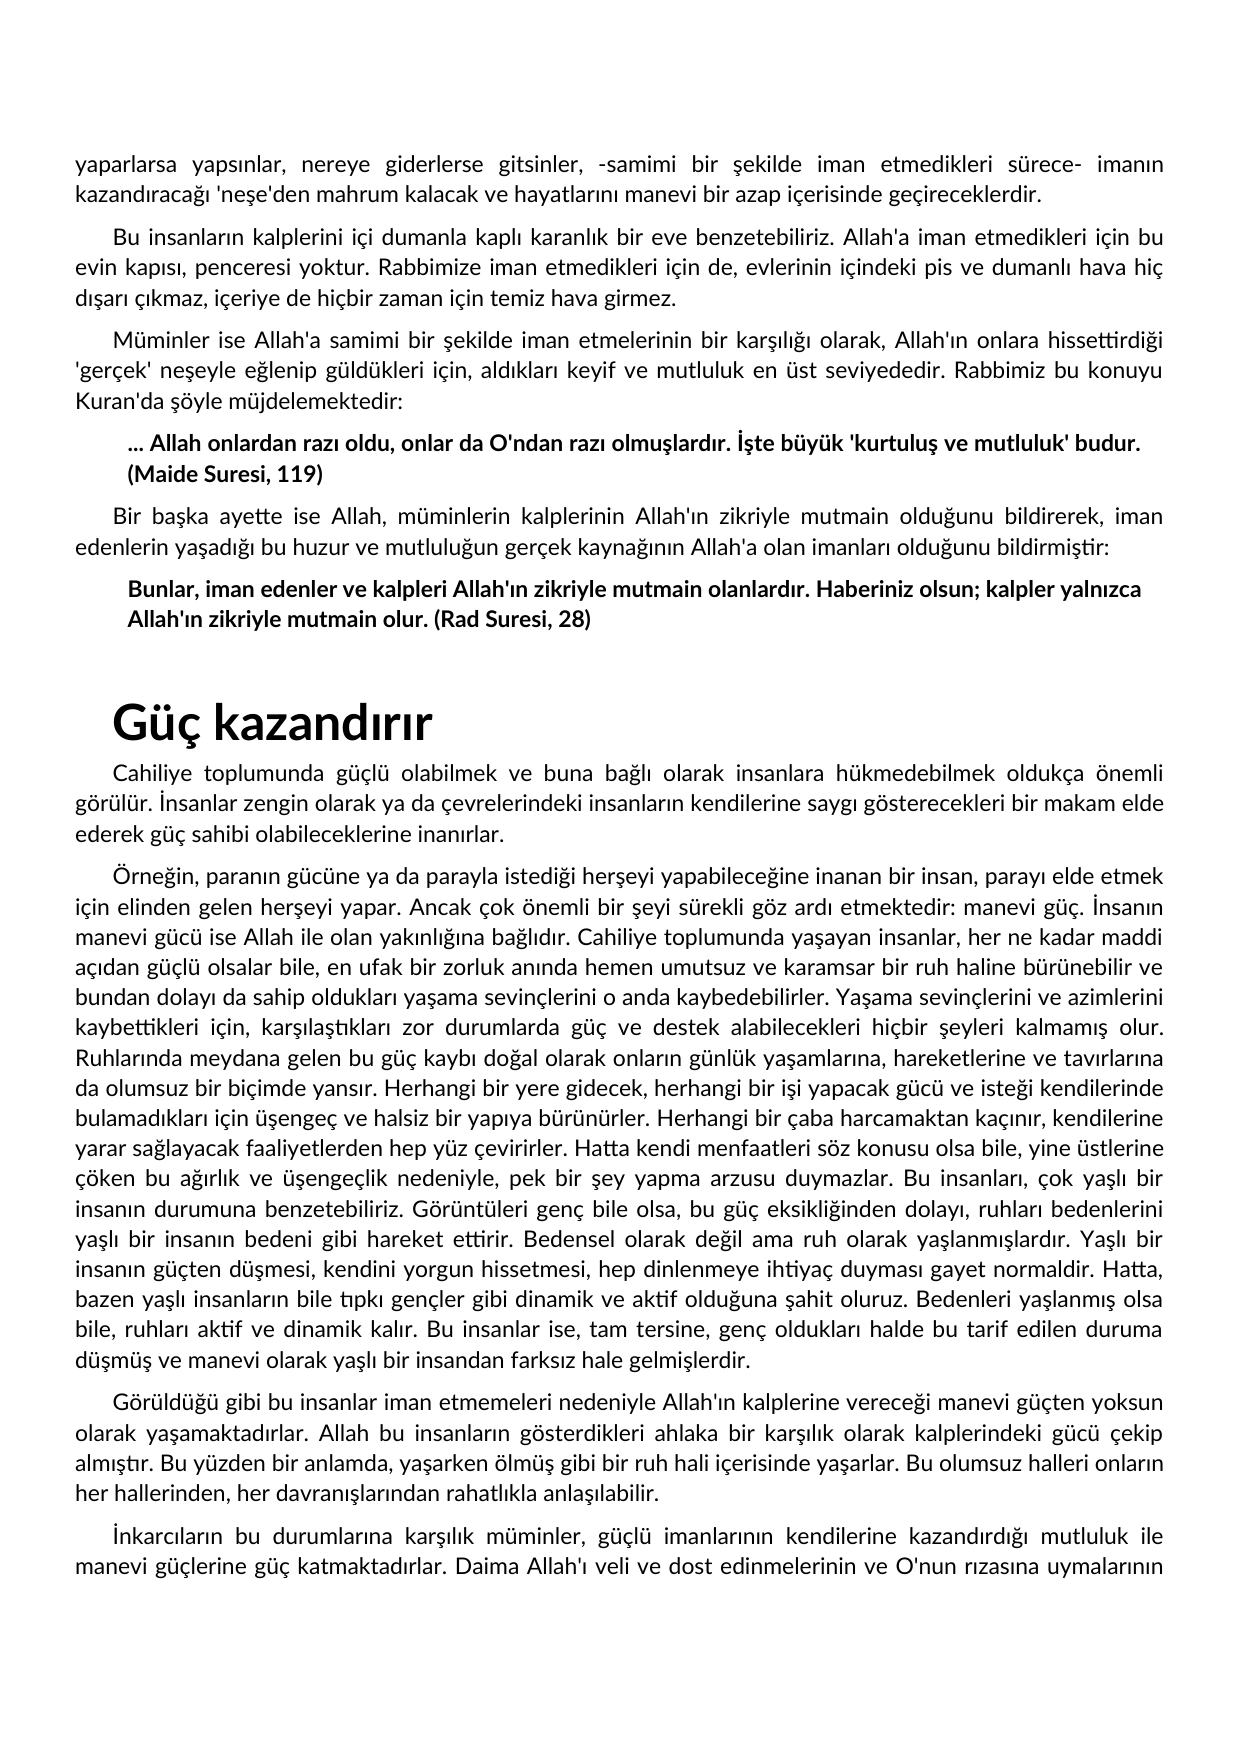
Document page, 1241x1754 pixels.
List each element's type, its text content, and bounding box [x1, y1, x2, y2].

text İnkarcıların bu durumlarına karşılık müminler, güçlü imanlarının kendilerine kazandırdığı mutluluk ile manevi güçlerine güç katmaktadırlar. Daima Allah'ı veli ve dost edinmelerinin ve O'nun rızasına uymalarının [75, 1521, 1165, 1579]
text yaparlarsa yapsınlar, nereye giderlerse gitsinler, -samimi bir şekilde iman etmedikleri sürece- imanın kazandıracağı 'neşe'den mahrum kalacak ve hayatlarını manevi bir azap içerisinde geçireceklerdir. [75, 150, 1165, 208]
text Örneğin, paranın gücüne ya da parayla istediği herşeyi yapabileceğine inanan bir insan, parayı elde etmek için elinden gelen herşeyi yapar. Ancak çok önemli bir şeyi sürekli göz ardı etmektedir: manevi güç. İnsanın manevi gücü ise Allah ile olan yakınlığına bağlıdır. Cahiliye toplumunda yaşayan insanlar, her ne kadar maddi açıdan güçlü olsalar bile, en ufak bir zorluk anında hemen umutsuz ve karamsar bir ruh haline bürünebilir ve bundan dolayı da sahip oldukları yaşama sevinçlerini o anda kaybedebilirler. Yaşama sevinçlerini ve azimlerini kaybettikleri için, karşılaştıkları zor durumlarda güç ve destek alabilecekleri hiçbir şeyleri kalmamış olur. Ruhlarında meydana gelen bu güç kaybı doğal olarak onların günlük yaşamlarına, hareketlerine ve tavırlarına da olumsuz bir biçimde yansır. Herhangi bir yere gidecek, herhangi bir işi yapacak gücü ve isteği kendilerinde bulamadıkları için üşengeç ve halsiz bir yapıya bürünürler. Herhangi bir çaba harcamaktan kaçınır, kendilerine yarar sağlayacak faaliyetlerden hep yüz çevirirler. Hatta kendi menfaatleri söz konusu olsa bile, yine üstlerine çöken bu ağırlık ve üşengeçlik nedeniyle, pek bir şey yapma arzusu duymazlar. Bu insanları, çok yaşlı bir insanın durumuna benzetebiliriz. Görüntüleri genç bile olsa, bu güç eksikliğinden dolayı, ruhları bedenlerini yaşlı bir insanın bedeni gibi hareket ettirir. Bedensel olarak değil ama ruh olarak yaşlanmışlardır. Yaşlı bir insanın güçten düşmesi, kendini yorgun hissetmesi, hep dinlenmeye ihtiyaç duyması gayet normaldir. Hatta, bazen yaşlı insanların bile tıpkı gençler gibi dinamik ve aktif olduğuna şahit oluruz. Bedenleri yaşlanmış olsa bile, ruhları aktif ve dinamik kalır. Bu insanlar ise, tam tersine, genç oldukları halde bu tarif edilen duruma düşmüş ve manevi olarak yaşlı bir insandan farksız hale gelmişlerdir. [75, 862, 1165, 1373]
text Bir başka ayette ise Allah, müminlerin kalplerinin Allah'ın zikriyle mutmain olduğunu bildirerek, iman edenlerin yaşadığı bu huzur ve mutluluğun gerçek kaynağının Allah'a olan imanları olduğunu bildirmiştir: [75, 502, 1165, 560]
text ... Allah onlardan razı oldu, onlar da O'ndan razı olmuşlardır. İşte büyük 'kurtuluş ve mutluluk' budur. (Maide Suresi, 119) [127, 429, 1143, 487]
subtitle Güç kazandırır [112, 691, 1165, 751]
text Cahiliye toplumunda güçlü olabilmek ve buna bağlı olarak insanlara hükmedebilmek oldukça önemli görülür. İnsanlar zengin olarak ya da çevrelerindeki insanların kendilerine saygı gösterecekleri bir makam elde ederek güç sahibi olabileceklerine inanırlar. [75, 759, 1165, 847]
text Görüldüğü gibi bu insanlar iman etmemeleri nedeniyle Allah'ın kalplerine vereceği manevi güçten yoksun olarak yaşamaktadırlar. Allah bu insanların gösterdikleri ahlaka bir karşılık olarak kalplerindeki gücü çekip almıştır. Bu yüzden bir anlamda, yaşarken ölmüş gibi bir ruh hali içerisinde yaşarlar. Bu olumsuz halleri onların her hallerinden, her davranışlarından rahatlıkla anlaşılabilir. [75, 1388, 1165, 1506]
text Müminler ise Allah'a samimi bir şekilde iman etmelerinin bir karşılığı olarak, Allah'ın onlara hissettirdiği 'gerçek' neşeyle eğlenip güldükleri için, aldıkları keyif ve mutluluk en üst seviyededir. Rabbimiz bu konuyu Kuran'da şöyle müjdelemektedir: [75, 326, 1165, 414]
text Bunlar, iman edenler ve kalpleri Allah'ın zikriyle mutmain olanlardır. Haberiniz olsun; kalpler yalnızca Allah'ın zikriyle mutmain olur. (Rad Suresi, 28) [127, 575, 1143, 633]
text Bu insanların kalplerini içi dumanla kaplı karanlık bir eve benzetebiliriz. Allah'a iman etmedikleri için bu evin kapısı, penceresi yoktur. Rabbimize iman etmedikleri için de, evlerinin içindeki pis ve dumanlı hava hiç dışarı çıkmaz, içeriye de hiçbir zaman için temiz hava girmez. [75, 223, 1165, 311]
